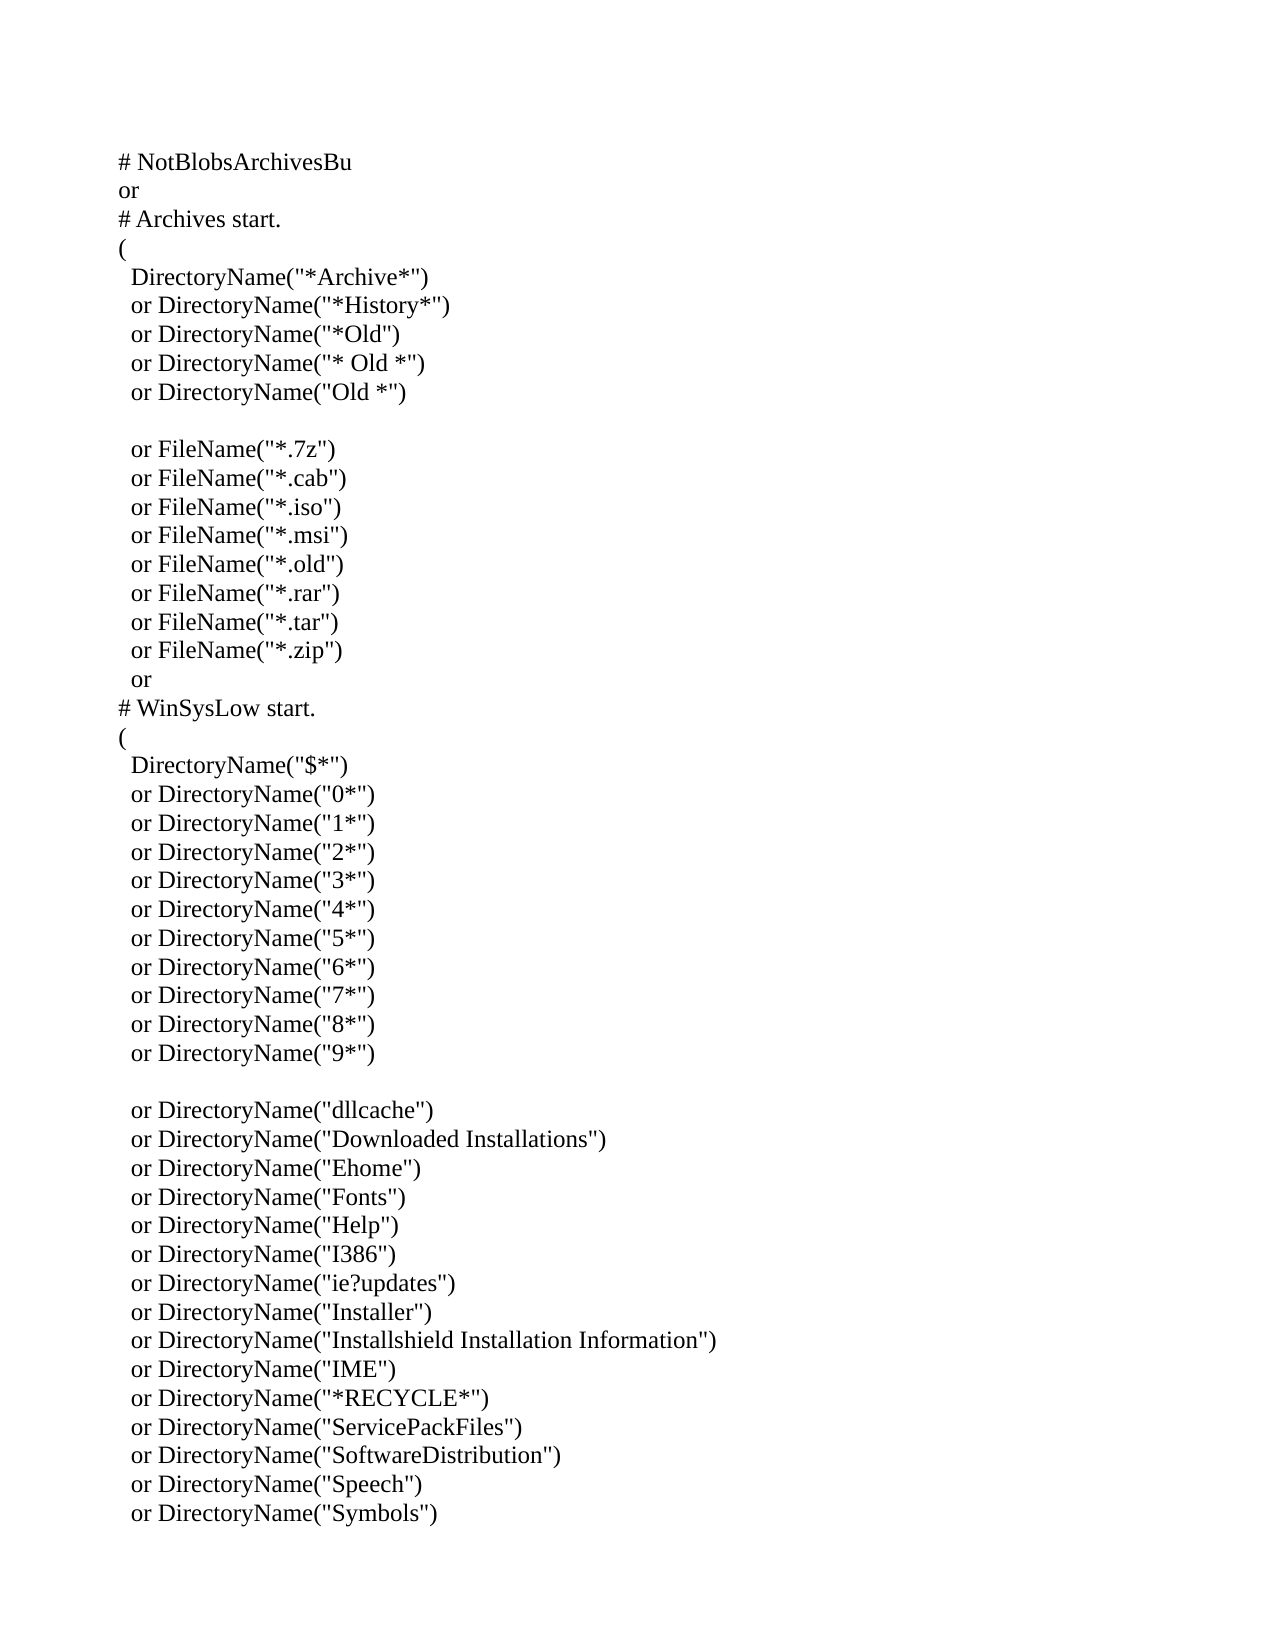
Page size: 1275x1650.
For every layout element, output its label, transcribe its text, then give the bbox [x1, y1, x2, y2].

text or DirectoryName("*Old") [118, 319, 1157, 348]
text or DirectoryName("Fonts") [118, 1182, 1157, 1211]
text or DirectoryName("SoftwareDistribution") [118, 1441, 1157, 1469]
text or DirectoryName("*RECYCLE*") [118, 1383, 1157, 1412]
text or DirectoryName("Ehome") [118, 1153, 1157, 1182]
text or DirectoryName("Speech") [118, 1469, 1157, 1498]
text or DirectoryName("Installshield Installation Information") [118, 1326, 1157, 1354]
text or DirectoryName("4*") [118, 894, 1157, 923]
text or DirectoryName("*History*") [118, 291, 1157, 319]
text or DirectoryName("* Old *") [118, 348, 1157, 377]
text or FileName("*.cab") [118, 463, 1157, 492]
text DirectoryName("*Archive*") [118, 262, 1157, 291]
text or FileName("*.iso") [118, 492, 1157, 521]
text or DirectoryName("ie?updates") [118, 1268, 1157, 1297]
text or DirectoryName("Symbols") [118, 1498, 1157, 1527]
text # NotBlobsArchivesBu [118, 147, 1157, 176]
text or [118, 664, 1157, 693]
text or FileName("*.tar") [118, 607, 1157, 636]
text ( [118, 722, 1157, 751]
text or DirectoryName("Help") [118, 1211, 1157, 1239]
text or DirectoryName("dllcache") [118, 1096, 1157, 1124]
text or DirectoryName("7*") [118, 981, 1157, 1009]
text # WinSysLow start. [118, 693, 1157, 722]
text or FileName("*.zip") [118, 636, 1157, 664]
text or DirectoryName("I386") [118, 1239, 1157, 1268]
text or DirectoryName("8*") [118, 1009, 1157, 1038]
text or DirectoryName("5*") [118, 923, 1157, 952]
text or DirectoryName("1*") [118, 808, 1157, 837]
text or DirectoryName("6*") [118, 952, 1157, 981]
text or FileName("*.old") [118, 549, 1157, 578]
text or DirectoryName("IME") [118, 1354, 1157, 1383]
text or DirectoryName("2*") [118, 837, 1157, 866]
text or FileName("*.7z") [118, 434, 1157, 463]
text or DirectoryName("0*") [118, 779, 1157, 808]
text or DirectoryName("Old *") [118, 377, 1157, 406]
text ( [118, 233, 1157, 262]
text or DirectoryName("9*") [118, 1038, 1157, 1067]
text or DirectoryName("Downloaded Installations") [118, 1124, 1157, 1153]
text DirectoryName("$*") [118, 751, 1157, 779]
text or FileName("*.rar") [118, 578, 1157, 607]
text or DirectoryName("ServicePackFiles") [118, 1412, 1157, 1441]
text or DirectoryName("3*") [118, 866, 1157, 894]
text or DirectoryName("Installer") [118, 1297, 1157, 1326]
text # Archives start. [118, 204, 1157, 233]
text or [118, 176, 1157, 204]
text or FileName("*.msi") [118, 521, 1157, 549]
